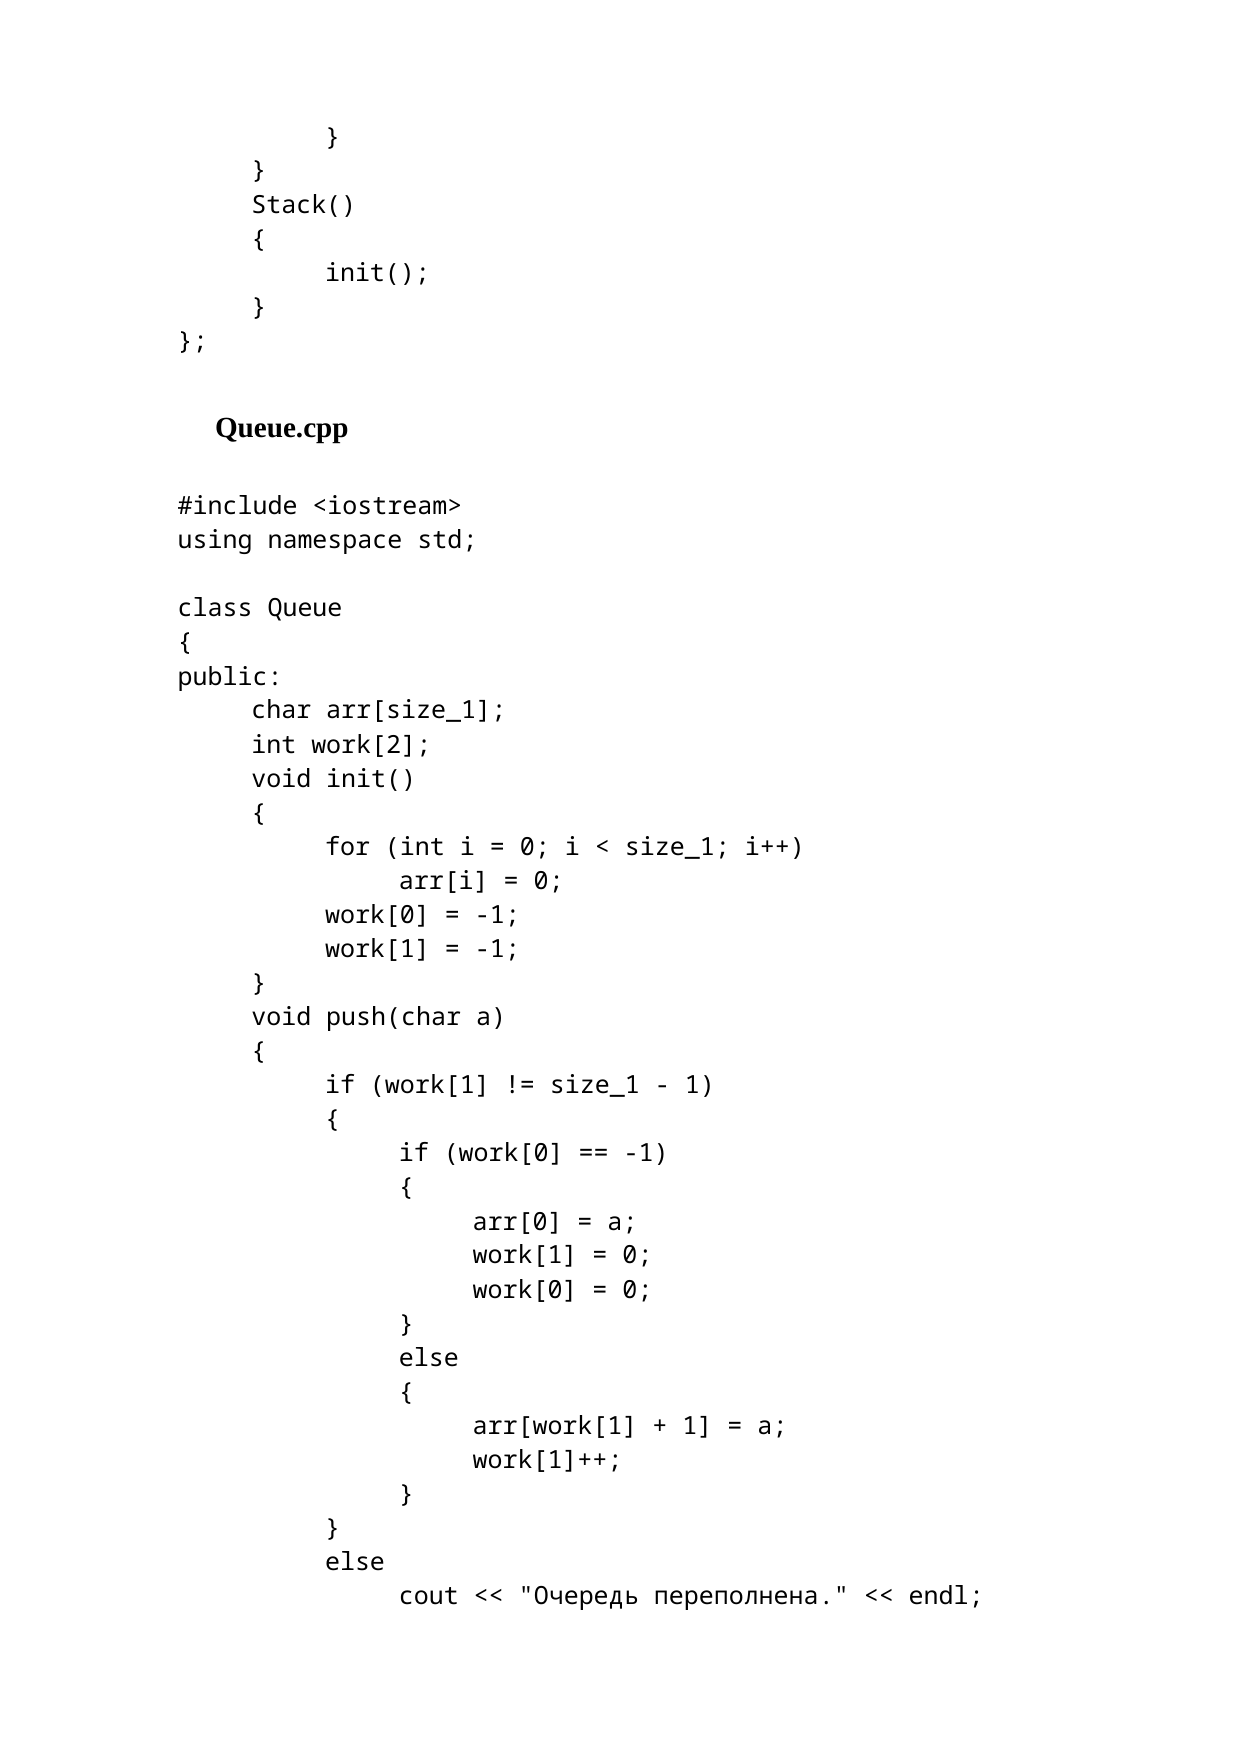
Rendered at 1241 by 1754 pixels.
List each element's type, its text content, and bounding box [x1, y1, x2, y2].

text class Queue [177, 590, 1152, 624]
text for (int i = 0; i < size_1; i++) [177, 828, 1152, 862]
text { [177, 624, 1152, 658]
text arr[i] = 0; [177, 862, 1152, 897]
text Stack() [177, 186, 1152, 220]
text } [177, 288, 1152, 322]
text } [177, 1305, 1152, 1339]
text { [177, 1169, 1152, 1203]
text { [177, 220, 1152, 254]
text } [177, 1510, 1152, 1544]
text { [177, 794, 1152, 828]
text void push(char a) [177, 999, 1152, 1033]
text } [177, 965, 1152, 999]
text arr[work[1] + 1] = a; [177, 1407, 1152, 1442]
text }; [177, 322, 1152, 357]
text if (work[0] == -1) [177, 1135, 1152, 1169]
text char arr[size_1]; [177, 692, 1152, 726]
text else [177, 1339, 1152, 1373]
text } [177, 1476, 1152, 1510]
text #include <iostream> [177, 488, 1152, 522]
text { [177, 1373, 1152, 1407]
text if (work[1] != size_1 - 1) [177, 1067, 1152, 1101]
text else [177, 1544, 1152, 1578]
text void init() [177, 760, 1152, 794]
text Queue.cpp [177, 411, 1152, 444]
text work[0] = 0; [177, 1271, 1152, 1305]
text using namespace std; [177, 522, 1152, 556]
text init(); [177, 254, 1152, 288]
text } [177, 152, 1152, 186]
text work[1] = -1; [177, 931, 1152, 965]
text { [177, 1033, 1152, 1067]
text work[0] = -1; [177, 897, 1152, 931]
text cout << "Очередь переполнена." << endl; [177, 1578, 1152, 1612]
text int work[2]; [177, 726, 1152, 760]
text arr[0] = a; [177, 1203, 1152, 1237]
text } [177, 118, 1152, 152]
text public: [177, 658, 1152, 692]
text { [177, 1101, 1152, 1135]
text work[1] = 0; [177, 1237, 1152, 1271]
text work[1]++; [177, 1442, 1152, 1476]
